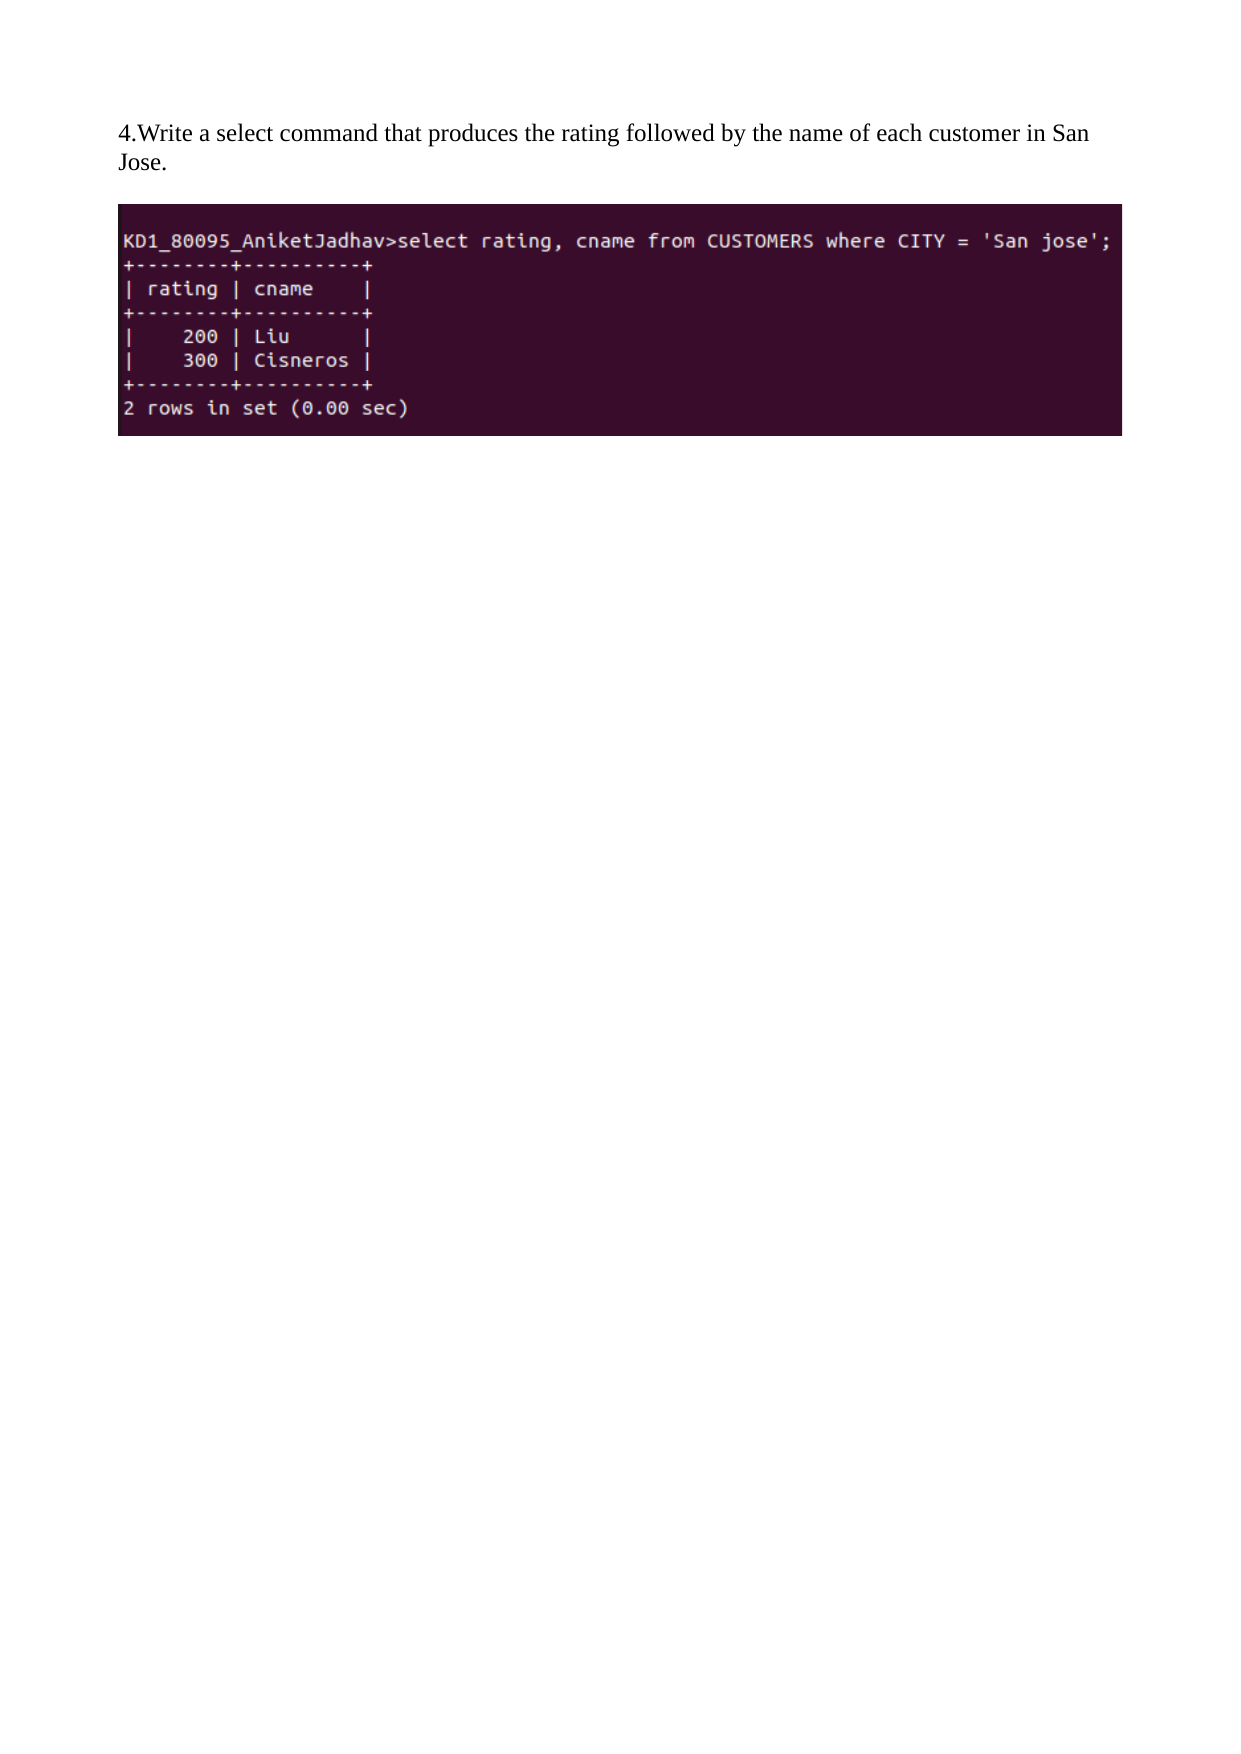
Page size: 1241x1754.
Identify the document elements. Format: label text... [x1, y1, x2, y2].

text 4.Write a select command that produces the rating followed by the name of each customer in San Jose. [118, 118, 1122, 176]
picture [118, 204, 1123, 436]
